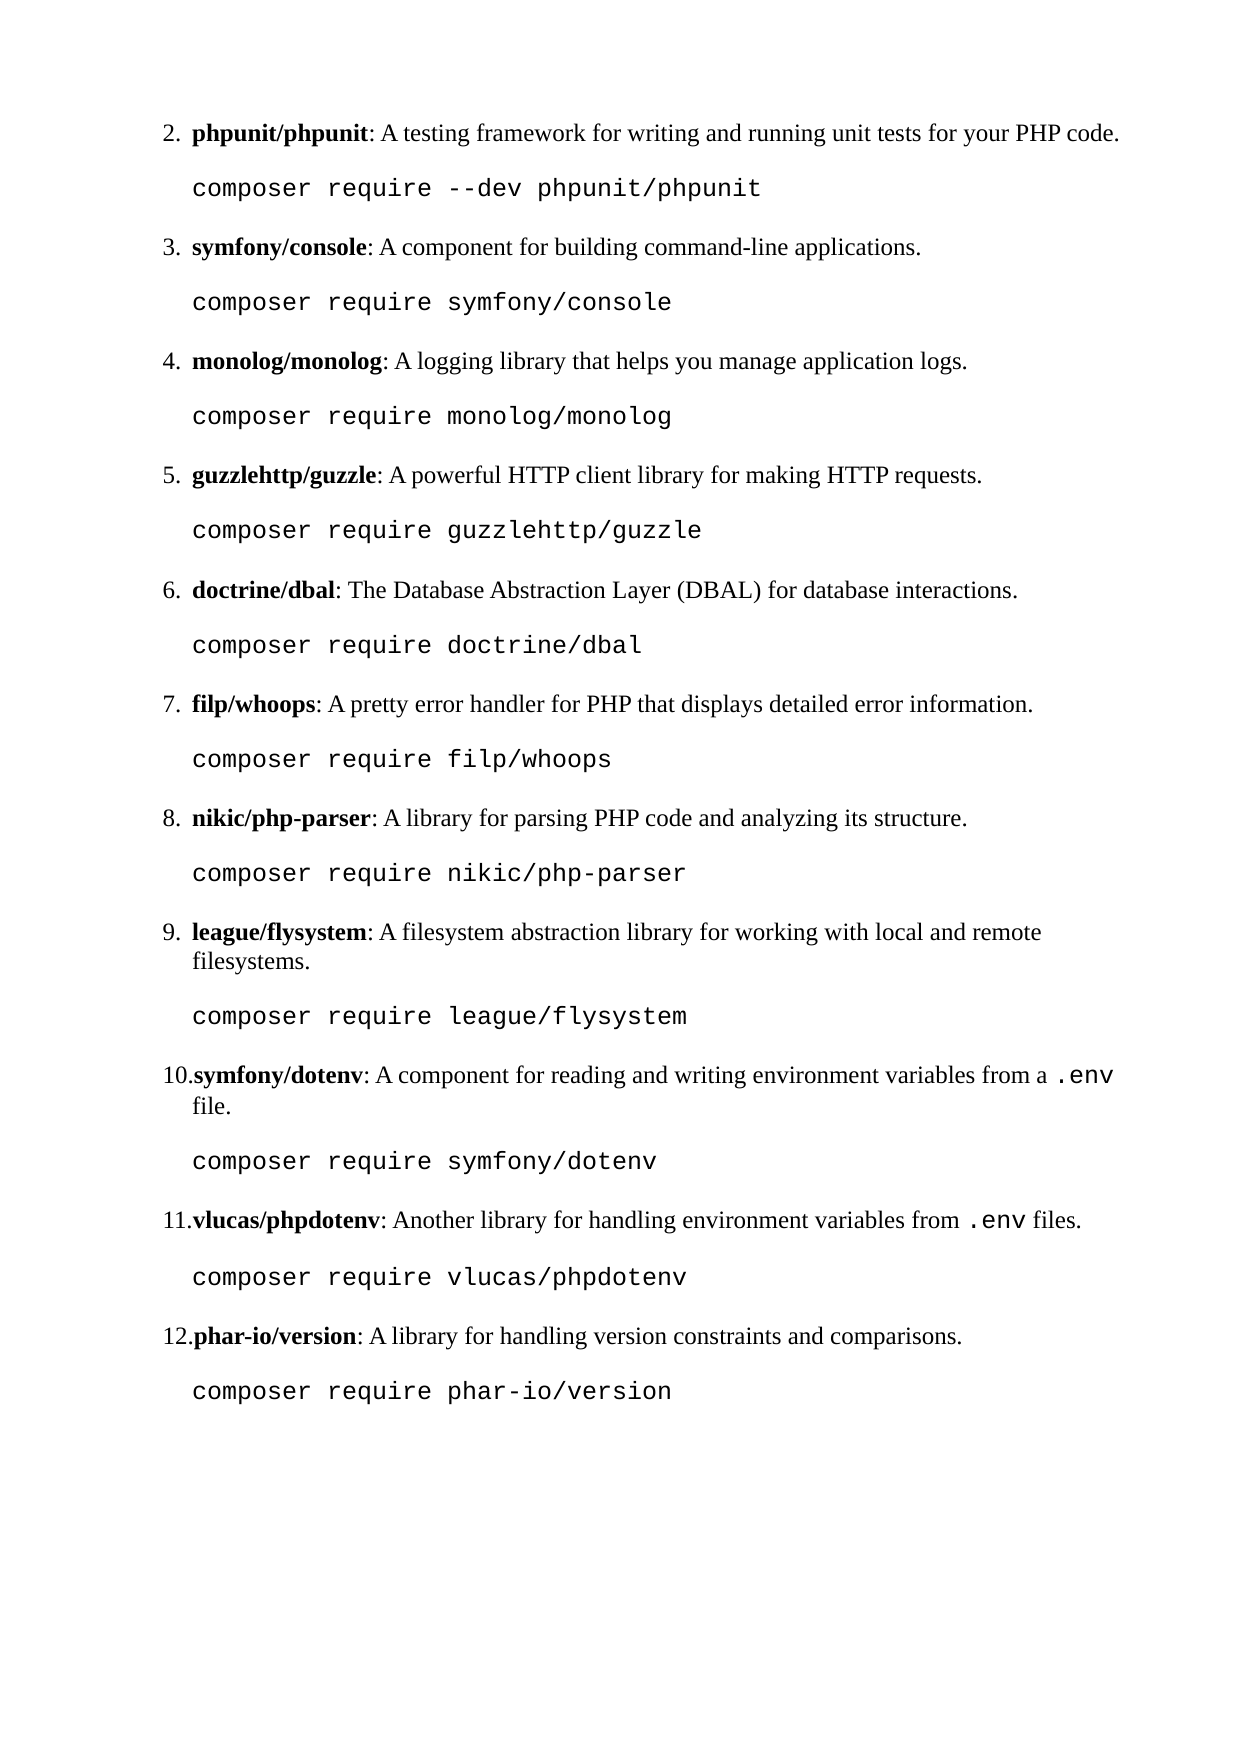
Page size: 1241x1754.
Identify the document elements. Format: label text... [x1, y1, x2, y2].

list symfony/dotenv: A component for reading and writing environment variables from a .env file. [162, 1060, 1122, 1120]
list composer require monolog/monolog [162, 404, 1122, 432]
list phar-io/version: A library for handling version constraints and comparisons. [162, 1321, 1122, 1350]
list composer require filp/whoops [162, 746, 1122, 775]
list nikic/php-parser: A library for parsing PHP code and analyzing its structure. [162, 803, 1122, 832]
list filp/whoops: A pretty error handler for PHP that displays detailed error information. [162, 689, 1122, 718]
list composer require doctrine/dbal [162, 632, 1122, 661]
list composer require symfony/console [162, 290, 1122, 318]
list composer require nikic/php-parser [162, 861, 1122, 889]
list composer require guzzlehttp/guzzle [162, 518, 1122, 546]
list guzzlehttp/guzzle: A powerful HTTP client library for making HTTP requests. [162, 461, 1122, 489]
list composer require phar-io/version [162, 1379, 1122, 1407]
list doctrine/dbal: The Database Abstraction Layer (DBAL) for database interactions. [162, 575, 1122, 603]
list league/flysystem: A filesystem abstraction library for working with local and remote filesystems. [162, 917, 1122, 975]
list vlucas/phpdotenv: Another library for handling environment variables from .env files. [162, 1205, 1122, 1236]
list symfony/console: A component for building command-line applications. [162, 232, 1122, 261]
list monolog/monolog: A logging library that helps you manage application logs. [162, 346, 1122, 375]
list composer require vlucas/phpdotenv [162, 1265, 1122, 1293]
list composer require --dev phpunit/phpunit [162, 176, 1122, 204]
list composer require league/flysystem [162, 1003, 1122, 1032]
list composer require symfony/dotenv [162, 1148, 1122, 1177]
list phpunit/phpunit: A testing framework for writing and running unit tests for your PHP code. [162, 118, 1122, 147]
